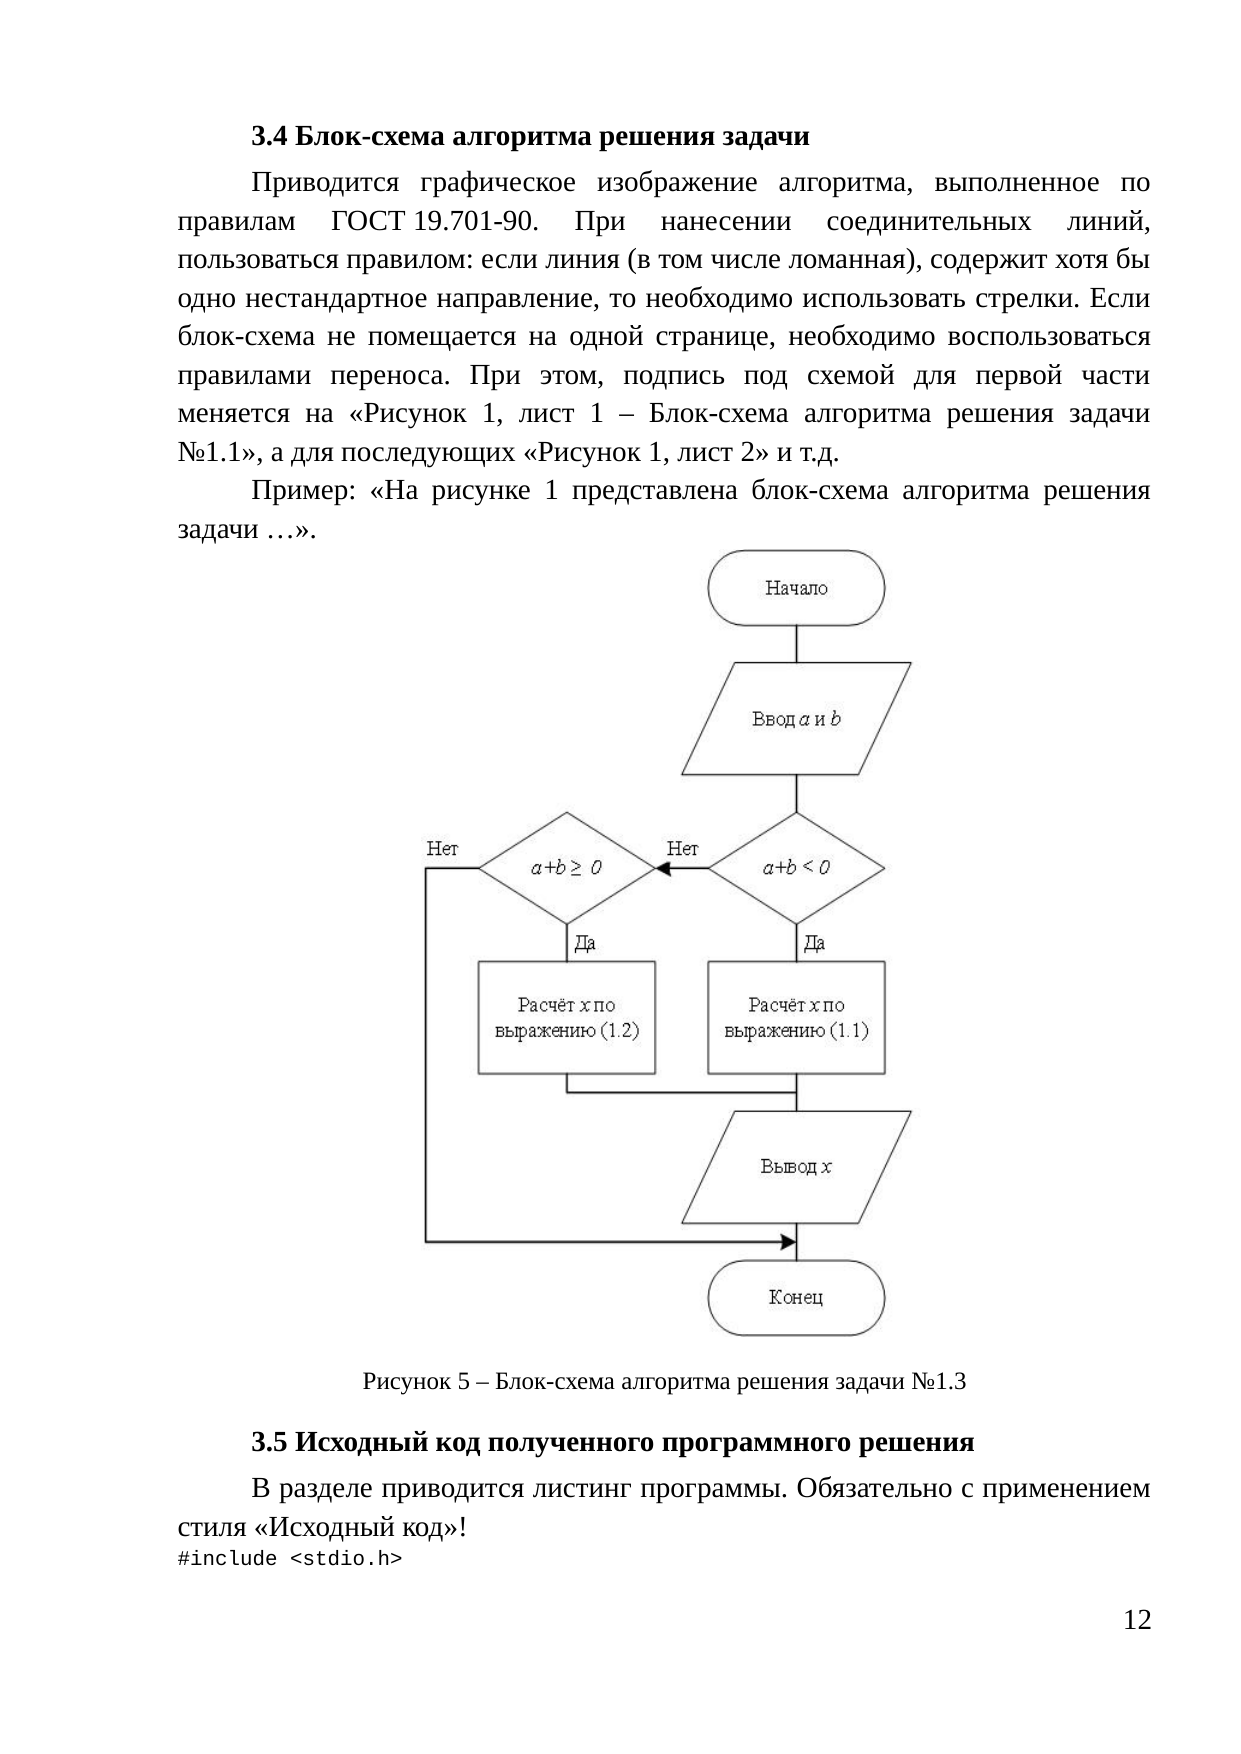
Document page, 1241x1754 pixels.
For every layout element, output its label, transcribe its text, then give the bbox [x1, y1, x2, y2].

text В разделе приводится листинг программы. Обязательно с применением стиля «Исходный код»! [177, 1471, 1152, 1543]
subtitle 3.5 Исходный код полученного программного решения [177, 1424, 1152, 1458]
text Рисунок 5 – Блок-схема алгоритма решения задачи №1.3 [177, 1366, 1152, 1395]
subtitle 3.4 Блок-схема алгоритма решения задачи [177, 118, 1152, 152]
text Приводится графическое изображение алгоритма, выполненное по правилам ГОСТ 19.701-90. При нанесении соединительных линий, пользоваться правилом: если линия (в том числе ломанная), содержит хотя бы одно нестандартное направление, то необходимо использовать стрелки. Если блок-схема не помещается на одной странице, необходимо воспользоваться правилами переноса. При этом, подпись под схемой для первой части меняется на «Рисунок 1, лист 1 – Блок-схема алгоритма решения задачи №1.1», а для последующих «Рисунок 1, лист 2» и т.д. [177, 164, 1152, 467]
picture [402, 549, 927, 1337]
text #include <stdio.h> [177, 1548, 1152, 1571]
text Пример: «На рисунке 1 представлена блок-схема алгоритма решения задачи …». [177, 472, 1152, 544]
